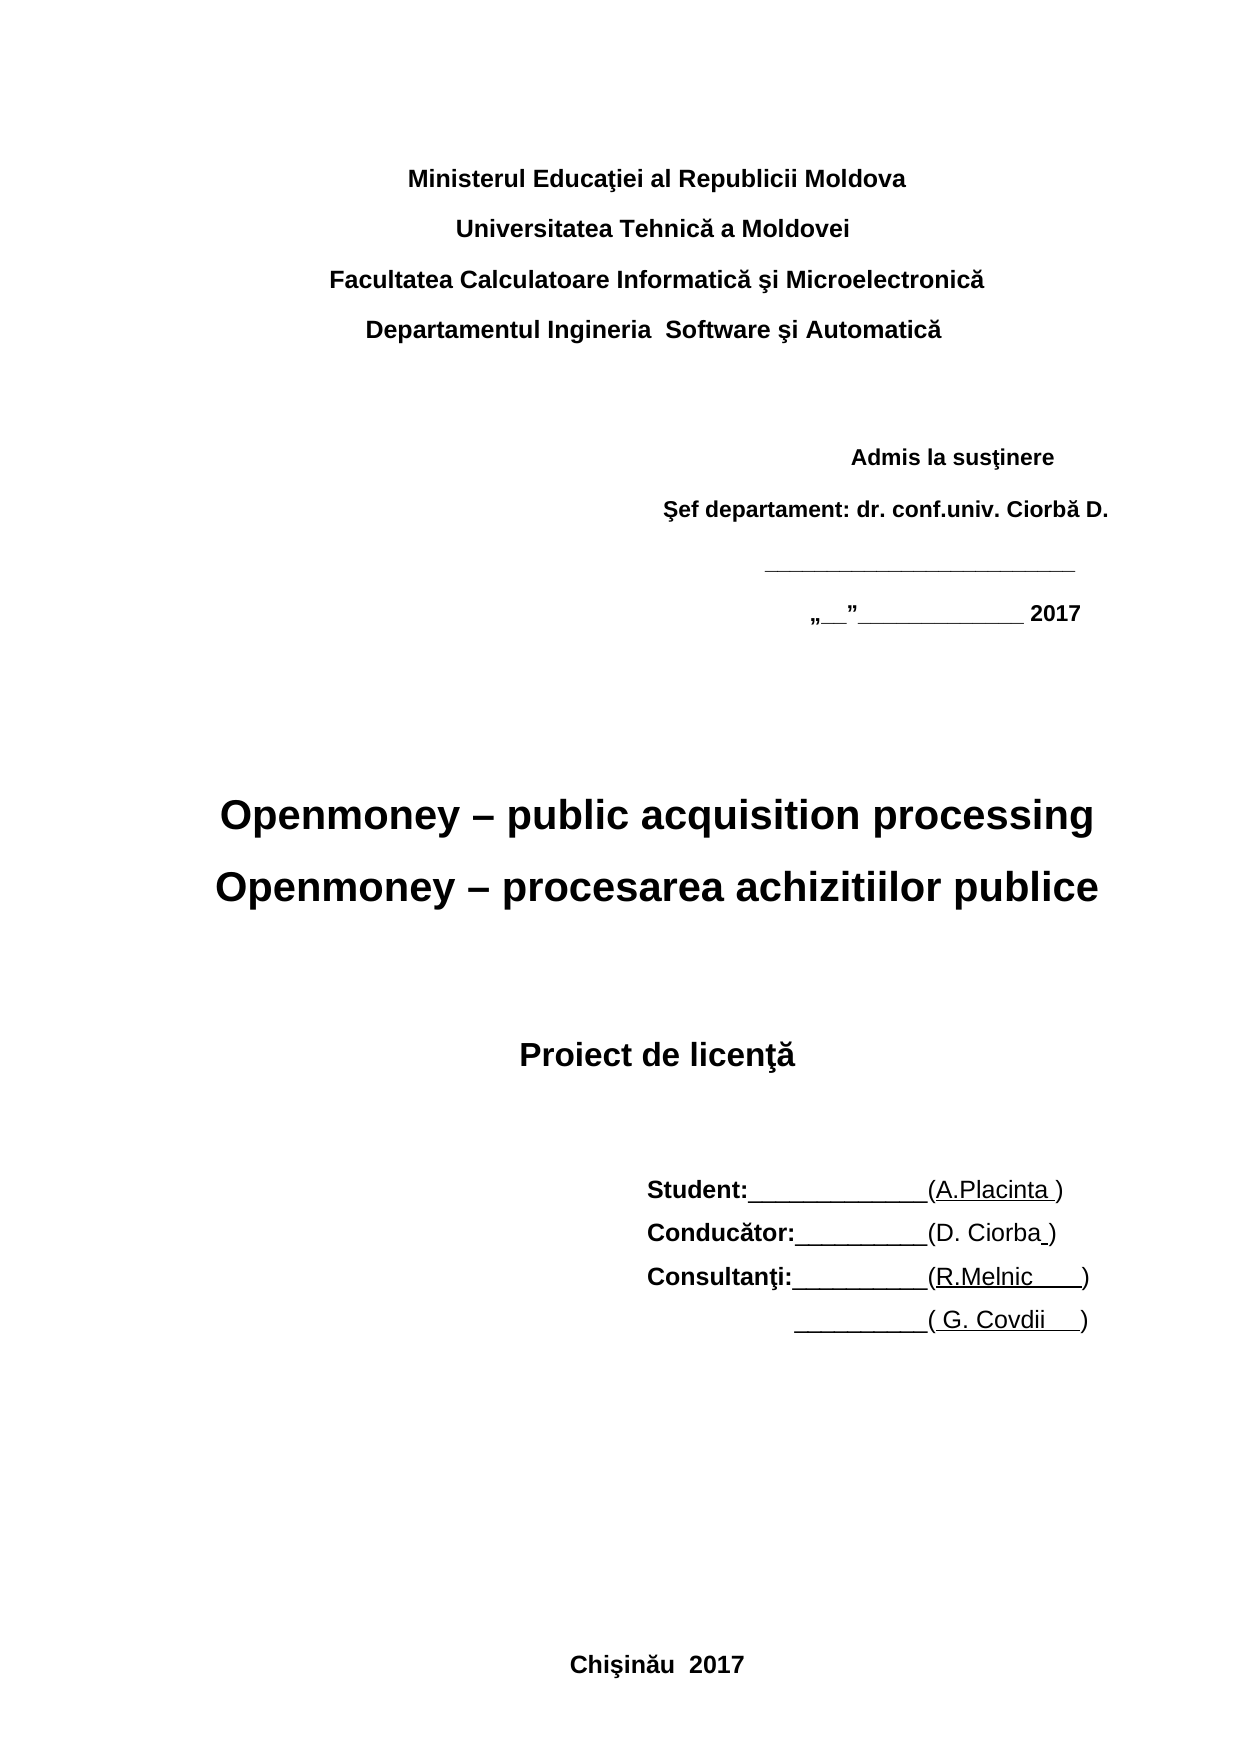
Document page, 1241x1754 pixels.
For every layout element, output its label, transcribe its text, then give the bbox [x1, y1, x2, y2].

text Şef departament: dr. conf.univ. Ciorbă D. [663, 496, 1140, 522]
text Conducător: (D. Ciorba ) [573, 1218, 1140, 1247]
text Universitatea Tehnică a Moldovei [100, 214, 1140, 242]
text Openmoney – procesarea achizitiilor publice [100, 862, 1140, 910]
text Proiect de licenţă [100, 1035, 1140, 1073]
text Chişinău 2017 [100, 1649, 1140, 1678]
text Consultanţi: (R.Melnic ) [573, 1261, 1140, 1290]
text Facultatea Calculatoare Informatică şi Microelectronică [100, 265, 1140, 294]
text Admis la susţinere [691, 444, 1140, 471]
text Departamentul Ingineria Software şi Automatică [100, 315, 1140, 343]
text Ministerul Educaţiei al Republicii Moldova [100, 164, 1140, 193]
text Student: (A.Placinta ) [573, 1175, 1140, 1204]
text „__”_____________ 2017 [691, 600, 1140, 626]
text Openmoney – public acquisition processing [100, 791, 1140, 838]
text ( G. Covdii ) [721, 1304, 1140, 1333]
